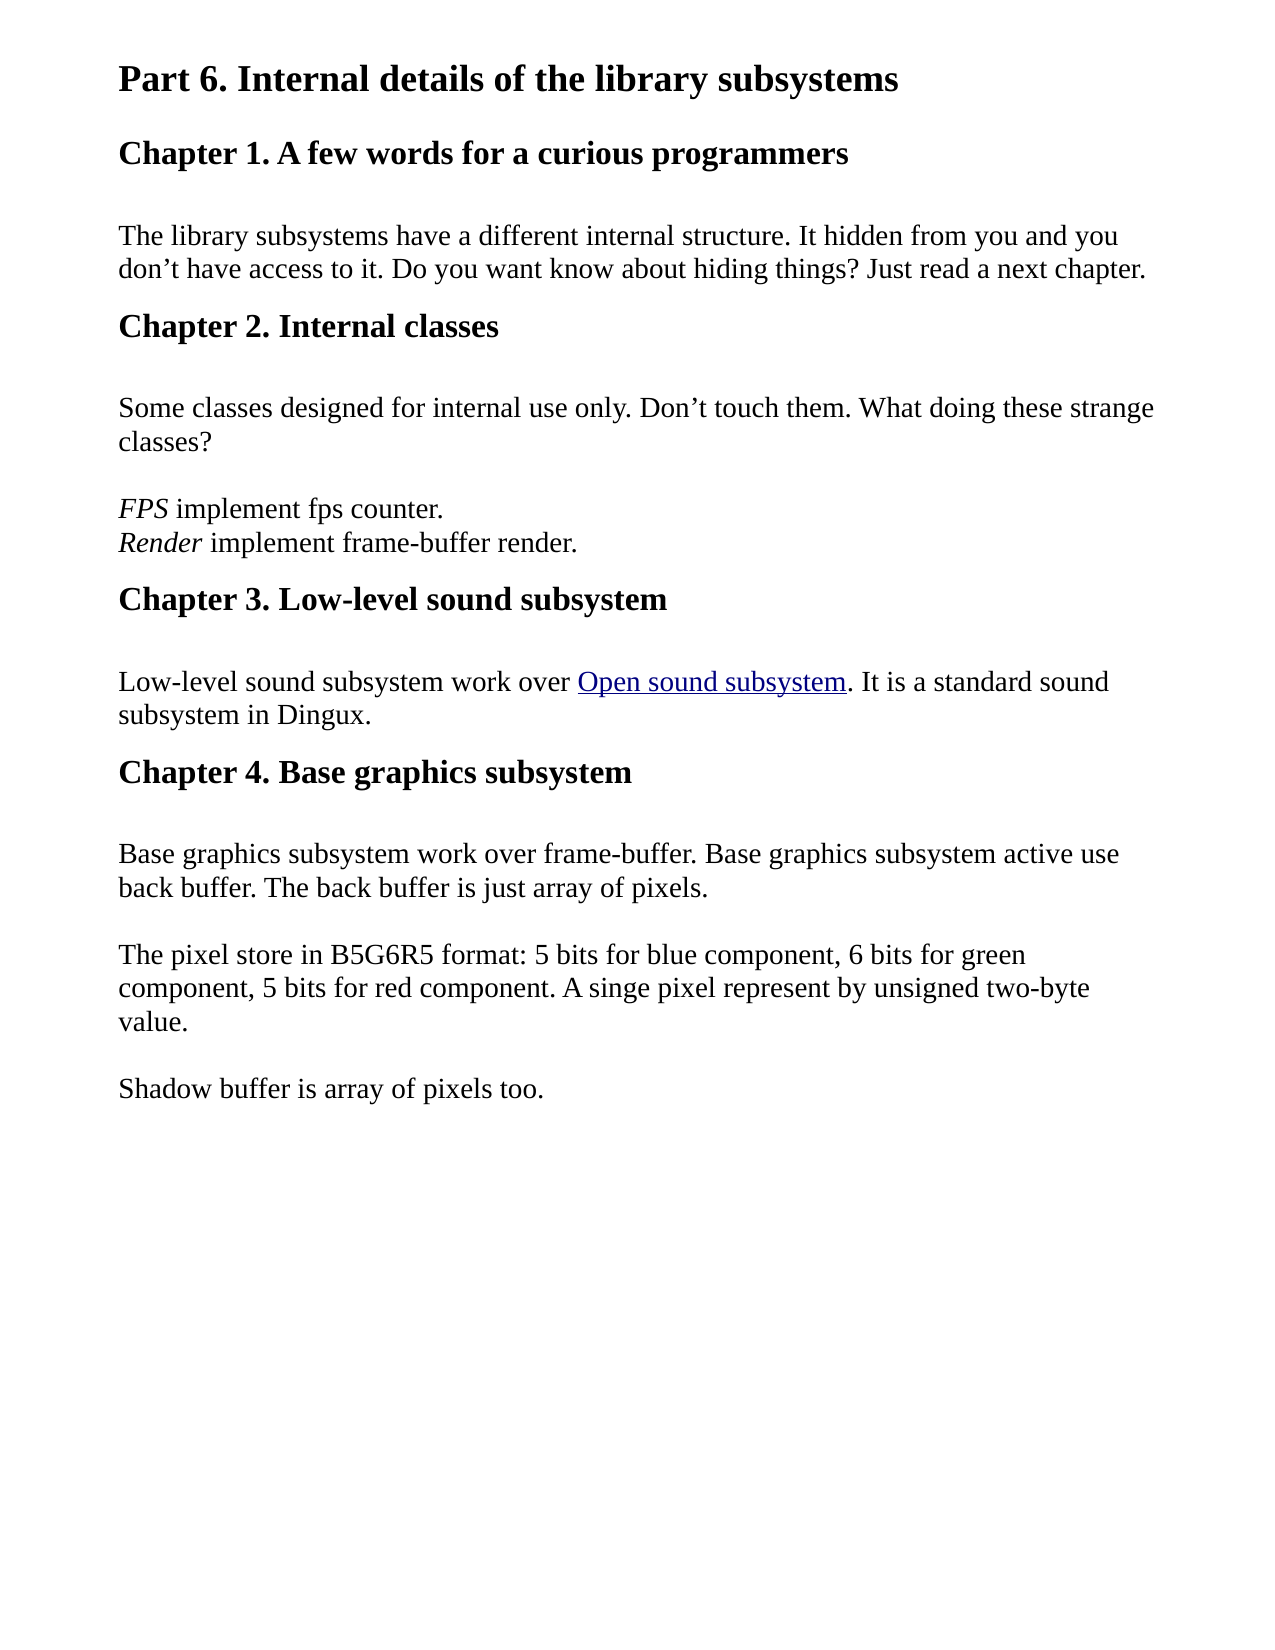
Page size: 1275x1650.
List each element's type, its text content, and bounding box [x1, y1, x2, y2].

text Some classes designed for internal use only. Don’t touch them. What doing these strange classes? [118, 391, 1157, 458]
text Low-level sound subsystem work over Open sound subsystem. It is a standard sound subsystem in Dingux. [118, 664, 1157, 731]
subtitle Chapter 4. Base graphics subsystem [118, 752, 1157, 790]
text The pixel store in B5G6R5 format: 5 bits for blue component, 6 bits for green component, 5 bits for red component. A singe pixel represent by unsigned two-byte value. [118, 937, 1157, 1038]
subtitle Chapter 1. A few words for a curious programmers [118, 133, 1157, 172]
text Base graphics subsystem work over frame-buffer. Base graphics subsystem active use back buffer. The back buffer is just array of pixels. [118, 836, 1157, 903]
subtitle Chapter 3. Low-level sound subsystem [118, 579, 1157, 618]
text Render implement frame-buffer render. [118, 525, 1157, 558]
text The library subsystems have a different internal structure. It hidden from you and you don’t have access to it. Do you want know about hiding things? Just read a next chapter. [118, 218, 1157, 285]
text FPS implement fps counter. [118, 491, 1157, 525]
text Shadow buffer is array of pixels too. [118, 1071, 1157, 1105]
subtitle Chapter 2. Internal classes [118, 306, 1157, 344]
subtitle Part 6. Internal details of the library subsystems [118, 56, 1157, 100]
